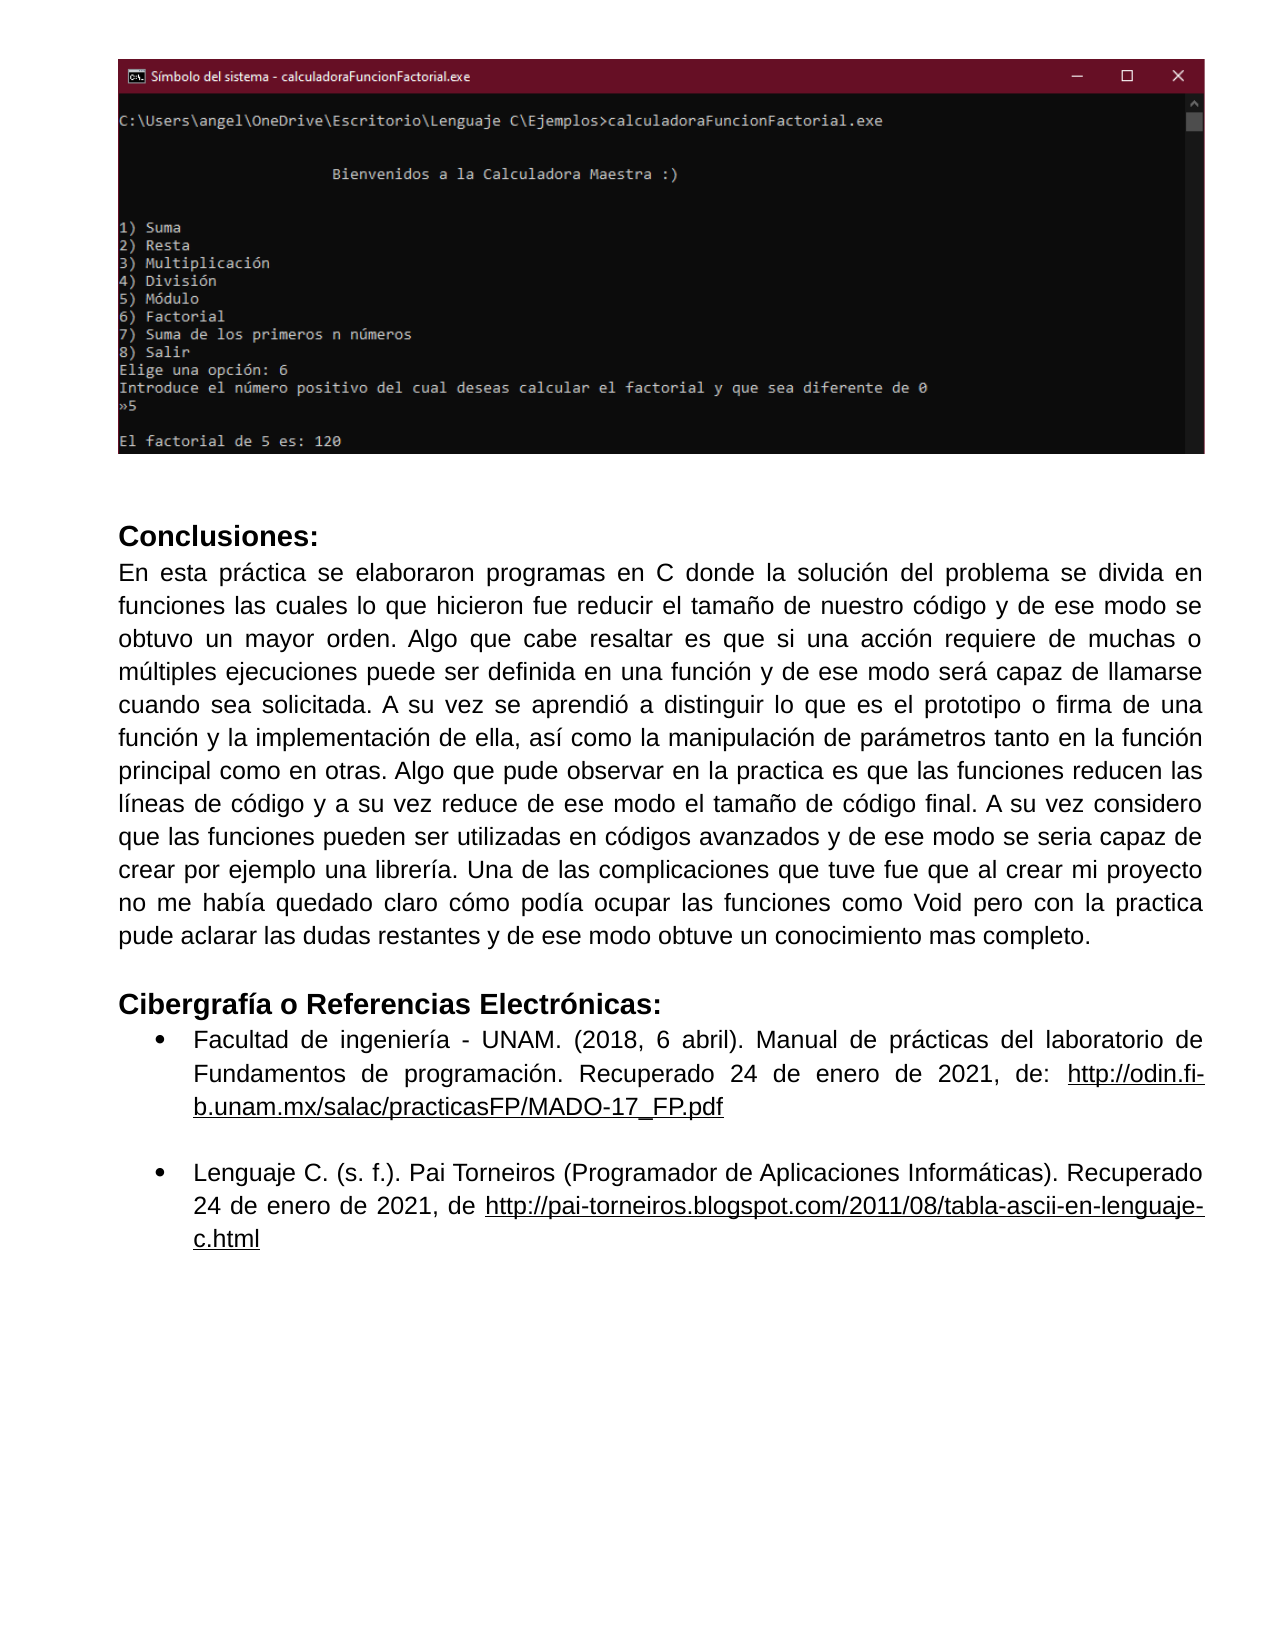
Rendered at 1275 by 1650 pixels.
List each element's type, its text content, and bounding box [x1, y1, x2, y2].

list Facultad de ingeniería - UNAM. (2018, 6 abril). Manual de prácticas del laboratorio de Fundamentos de programación. Recuperado 24 de enero de 2021, de: http://odin.fi-b.unam.mx/salac/practicasFP/MADO-17_FP.pdf [156, 1026, 1205, 1120]
list Lenguaje C. (s. f.). Pai Torneiros (Programador de Aplicaciones Informáticas). Recuperado 24 de enero de 2021, de http://pai-torneiros.blogspot.com/2011/08/tabla-ascii-en-lenguaje-c.html [156, 1158, 1205, 1253]
text Conclusiones: [118, 519, 1205, 553]
text En esta práctica se elaboraron programas en C donde la solución del problema se divida en funciones las cuales lo que hicieron fue reducir el tamaño de nuestro código y de ese modo se obtuvo un mayor orden. Algo que cabe resaltar es que si una acción requiere de muchas o múltiples ejecuciones puede ser definida en una función y de ese modo será capaz de llamarse cuando sea solicitada. A su vez se aprendió a distinguir lo que es el prototipo o firma de una función y la implementación de ella, así como la manipulación de parámetros tanto en la función principal como en otras. Algo que pude observar en la practica es que las funciones reducen las líneas de código y a su vez reduce de ese modo el tamaño de código final. A su vez considero que las funciones pueden ser utilizadas en códigos avanzados y de ese modo se seria capaz de crear por ejemplo una librería. Una de las complicaciones que tuve fue que al crear mi proyecto no me había quedado claro cómo podía ocupar las funciones como Void pero con la practica pude aclarar las dudas restantes y de ese modo obtuve un conocimiento mas completo. [118, 558, 1205, 950]
text Cibergrafía o Referencias Electrónicas: [118, 987, 1205, 1021]
